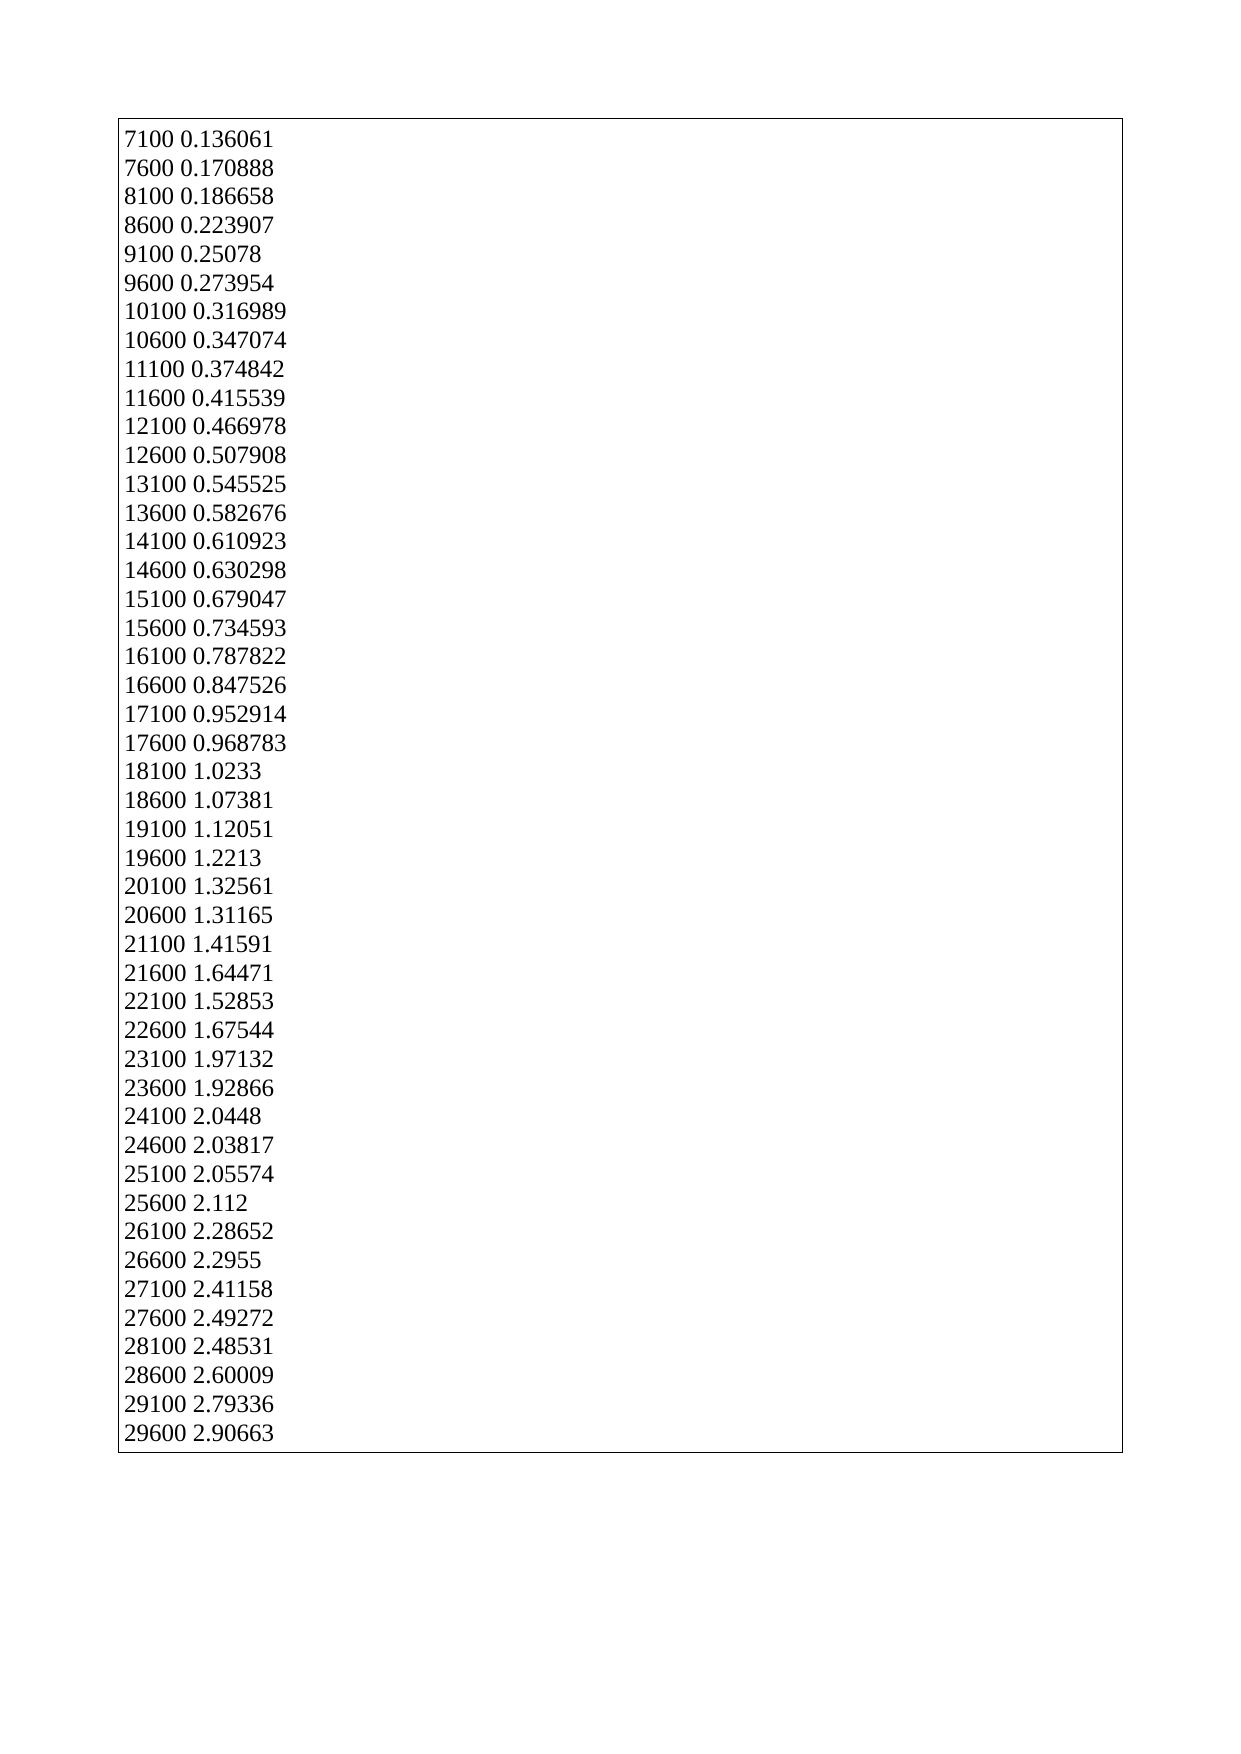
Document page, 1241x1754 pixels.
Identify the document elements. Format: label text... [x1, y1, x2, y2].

table_header 7100 0.136061 7600 0.170888 8100 0.186658 8600 0.223907 9100 0.25078 9600 0.273954 10100 0.316989 10600 0.347074 11100 0.374842 11600 0.415539 12100 0.466978 12600 0.507908 13100 0.545525 13600 0.582676 14100 0.610923 14600 0.630298 15100 0.679047 15600 0.734593 16100 0.787822 16600 0.847526 17100 0.952914 17600 0.968783 18100 1.0233 18600 1.07381 19100 1.12051 19600 1.2213 20100 1.32561 20600 1.31165 21100 1.41591 21600 1.64471 22100 1.52853 22600 1.67544 23100 1.97132 23600 1.92866 24100 2.0448 24600 2.03817 25100 2.05574 25600 2.112 26100 2.28652 26600 2.2955 27100 2.41158 27600 2.49272 28100 2.48531 28600 2.60009 29100 2.79336 29600 2.90663 [119, 119, 1122, 1452]
